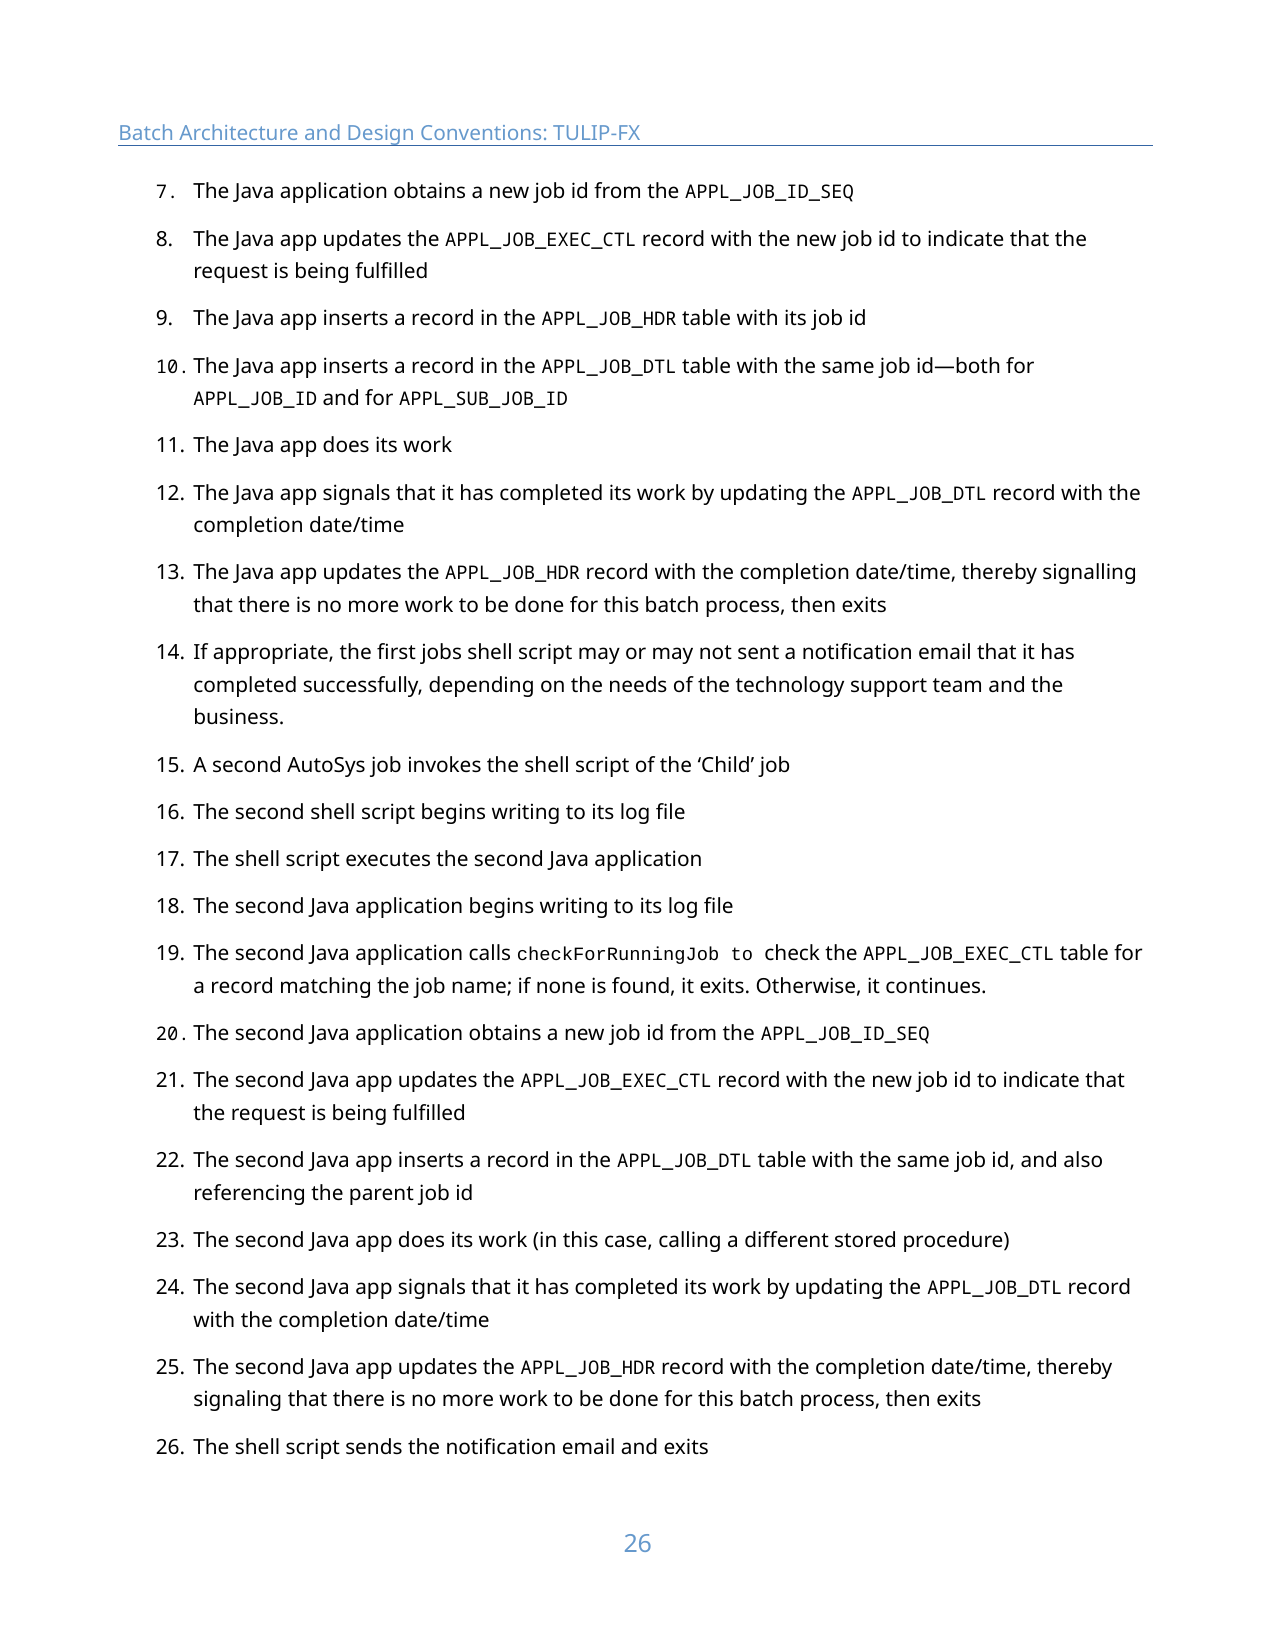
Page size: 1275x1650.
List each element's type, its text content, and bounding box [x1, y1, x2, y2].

list The Java app inserts a record in the APPL_JOB_HDR table with its job id [156, 303, 1157, 332]
list The second Java app updates the APPL_JOB_EXEC_CTL record with the new job id to indicate that the request is being fulfilled [156, 1065, 1157, 1126]
list A second AutoSys job invokes the shell script of the ‘Child’ job [156, 750, 1157, 778]
list The shell script sends the notification email and exits [156, 1432, 1157, 1460]
list The second Java app updates the APPL_JOB_HDR record with the completion date/time, thereby signaling that there is no more work to be done for this batch process, then exits [156, 1352, 1157, 1413]
list The Java app signals that it has completed its work by updating the APPL_JOB_DTL record with the completion date/time [156, 478, 1157, 539]
list The second Java application obtains a new job id from the APPL_JOB_ID_SEQ [156, 1018, 1157, 1047]
list The Java app updates the APPL_JOB_HDR record with the completion date/time, thereby signalling that there is no more work to be done for this batch process, then exits [156, 557, 1157, 618]
list The second Java app signals that it has completed its work by updating the APPL_JOB_DTL record with the completion date/time [156, 1272, 1157, 1333]
list The Java application obtains a new job id from the APPL_JOB_ID_SEQ [156, 177, 1157, 205]
list The second Java app inserts a record in the APPL_JOB_DTL table with the same job id, and also referencing the parent job id [156, 1145, 1157, 1206]
list The Java app does its work [156, 431, 1157, 459]
list The second Java app does its work (in this case, calling a different stored procedure) [156, 1225, 1157, 1253]
list The second Java application calls checkForRunningJob to check the APPL_JOB_EXEC_CTL table for a record matching the job name; if none is found, it exits. Otherwise, it continues. [156, 938, 1157, 999]
list If appropriate, the first jobs shell script may or may not sent a notification email that it has completed successfully, depending on the needs of the technology support team and the business. [156, 637, 1157, 731]
list The second Java application begins writing to its log file [156, 891, 1157, 920]
list The shell script executes the second Java application [156, 844, 1157, 872]
list The Java app updates the APPL_JOB_EXEC_CTL record with the new job id to indicate that the request is being fulfilled [156, 224, 1157, 285]
list The Java app inserts a record in the APPL_JOB_DTL table with the same job id—both for APPL_JOB_ID and for APPL_SUB_JOB_ID [156, 351, 1157, 412]
list The second shell script begins writing to its log file [156, 797, 1157, 825]
